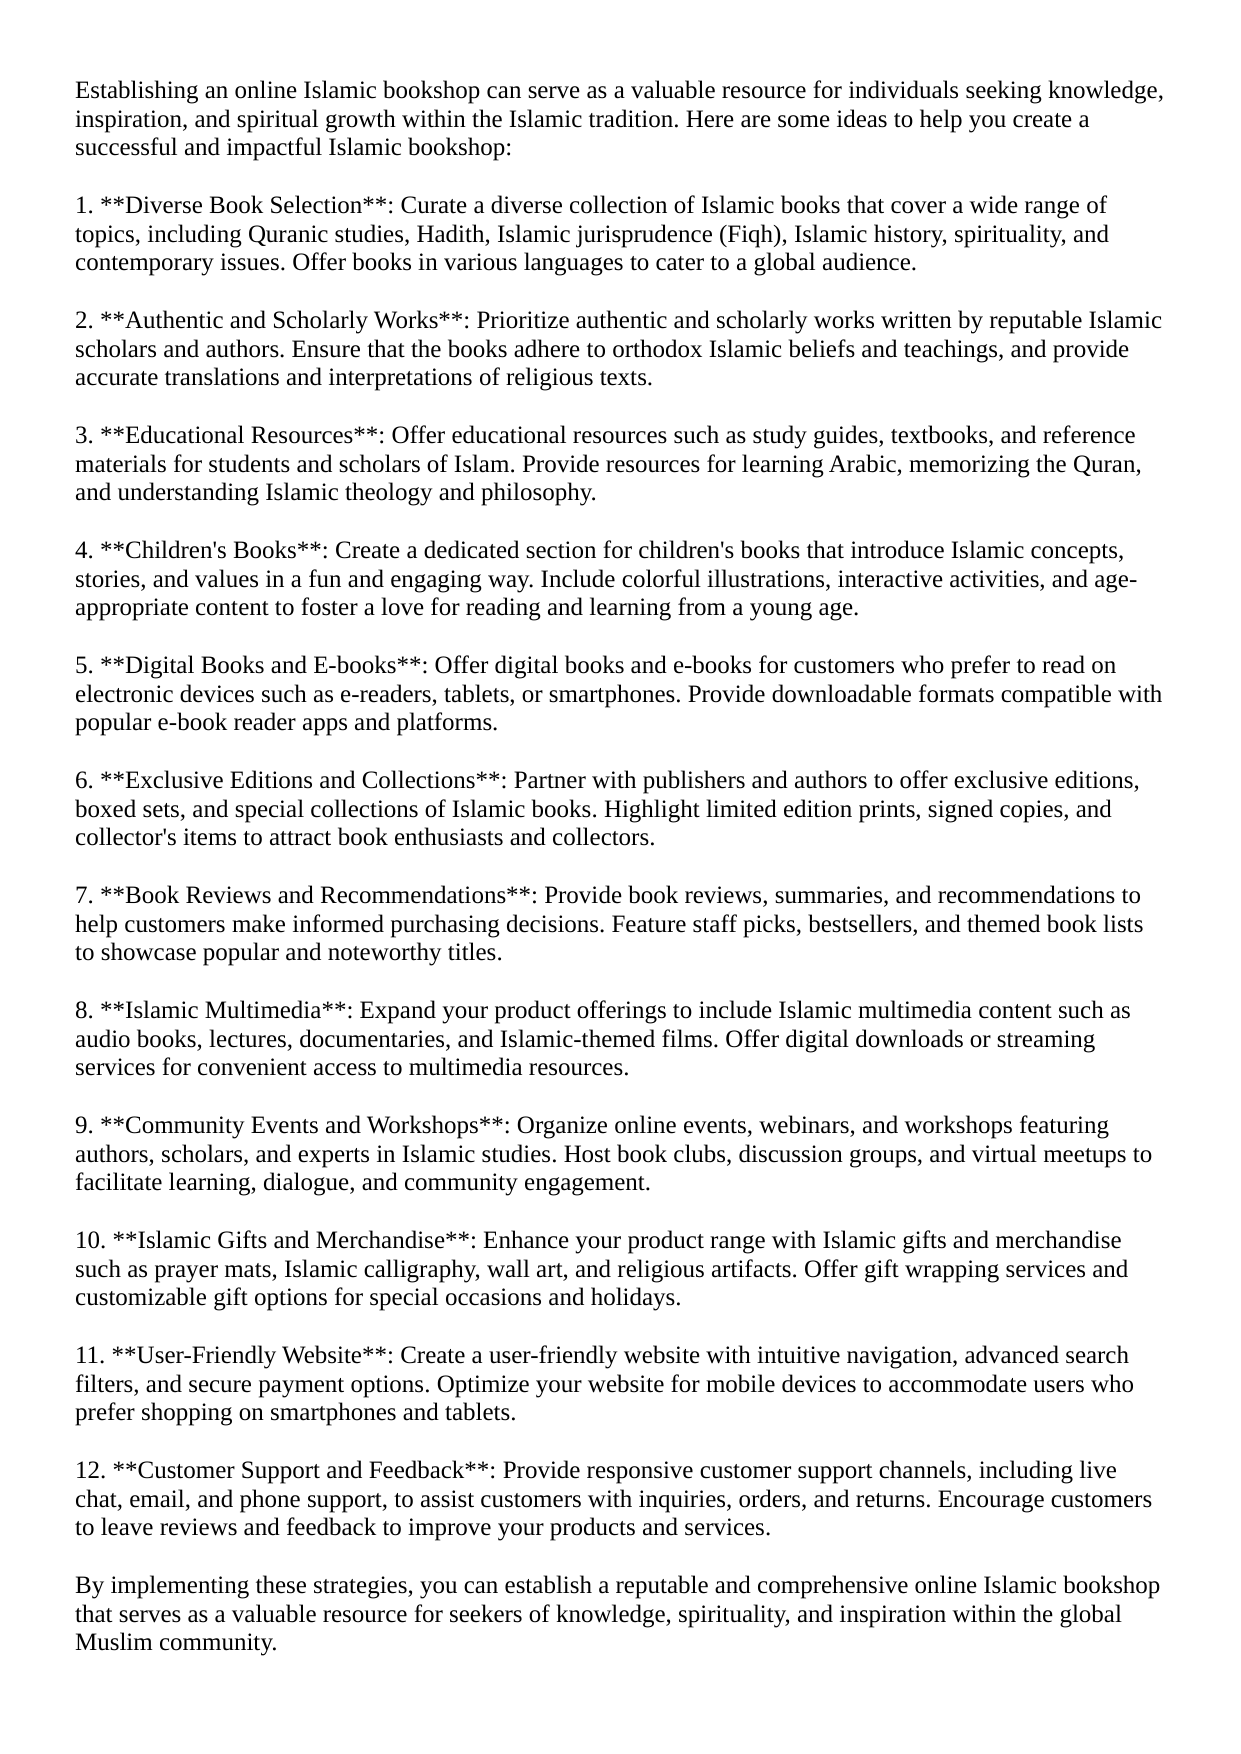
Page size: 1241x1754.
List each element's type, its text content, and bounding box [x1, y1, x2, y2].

text 1. **Diverse Book Selection**: Curate a diverse collection of Islamic books that cover a wide range of topics, including Quranic studies, Hadith, Islamic jurisprudence (Fiqh), Islamic history, spirituality, and contemporary issues. Offer books in various languages to cater to a global audience. [75, 190, 1165, 276]
text 3. **Educational Resources**: Offer educational resources such as study guides, textbooks, and reference materials for students and scholars of Islam. Provide resources for learning Arabic, memorizing the Quran, and understanding Islamic theology and philosophy. [75, 420, 1165, 506]
text 12. **Customer Support and Feedback**: Provide responsive customer support channels, including live chat, email, and phone support, to assist customers with inquiries, orders, and returns. Encourage customers to leave reviews and feedback to improve your products and services. [75, 1455, 1165, 1541]
text 6. **Exclusive Editions and Collections**: Partner with publishers and authors to offer exclusive editions, boxed sets, and special collections of Islamic books. Highlight limited edition prints, signed copies, and collector's items to attract book enthusiasts and collectors. [75, 765, 1165, 851]
text 5. **Digital Books and E-books**: Offer digital books and e-books for customers who prefer to read on electronic devices such as e-readers, tablets, or smartphones. Provide downloadable formats compatible with popular e-book reader apps and platforms. [75, 650, 1165, 736]
text Establishing an online Islamic bookshop can serve as a valuable resource for individuals seeking knowledge, inspiration, and spiritual growth within the Islamic tradition. Here are some ideas to help you create a successful and impactful Islamic bookshop: [75, 75, 1165, 161]
text 9. **Community Events and Workshops**: Organize online events, webinars, and workshops featuring authors, scholars, and experts in Islamic studies. Host book clubs, discussion groups, and virtual meetups to facilitate learning, dialogue, and community engagement. [75, 1110, 1165, 1196]
text 10. **Islamic Gifts and Merchandise**: Enhance your product range with Islamic gifts and merchandise such as prayer mats, Islamic calligraphy, wall art, and religious artifacts. Offer gift wrapping services and customizable gift options for special occasions and holidays. [75, 1225, 1165, 1311]
text 7. **Book Reviews and Recommendations**: Provide book reviews, summaries, and recommendations to help customers make informed purchasing decisions. Feature staff picks, bestsellers, and themed book lists to showcase popular and noteworthy titles. [75, 880, 1165, 966]
text 4. **Children's Books**: Create a dedicated section for children's books that introduce Islamic concepts, stories, and values in a fun and engaging way. Include colorful illustrations, interactive activities, and age-appropriate content to foster a love for reading and learning from a young age. [75, 535, 1165, 621]
text By implementing these strategies, you can establish a reputable and comprehensive online Islamic bookshop that serves as a valuable resource for seekers of knowledge, spirituality, and inspiration within the global Muslim community. [75, 1570, 1165, 1656]
text 2. **Authentic and Scholarly Works**: Prioritize authentic and scholarly works written by reputable Islamic scholars and authors. Ensure that the books adhere to orthodox Islamic beliefs and teachings, and provide accurate translations and interpretations of religious texts. [75, 305, 1165, 391]
text 11. **User-Friendly Website**: Create a user-friendly website with intuitive navigation, advanced search filters, and secure payment options. Optimize your website for mobile devices to accommodate users who prefer shopping on smartphones and tablets. [75, 1340, 1165, 1426]
text 8. **Islamic Multimedia**: Expand your product offerings to include Islamic multimedia content such as audio books, lectures, documentaries, and Islamic-themed films. Offer digital downloads or streaming services for convenient access to multimedia resources. [75, 995, 1165, 1081]
